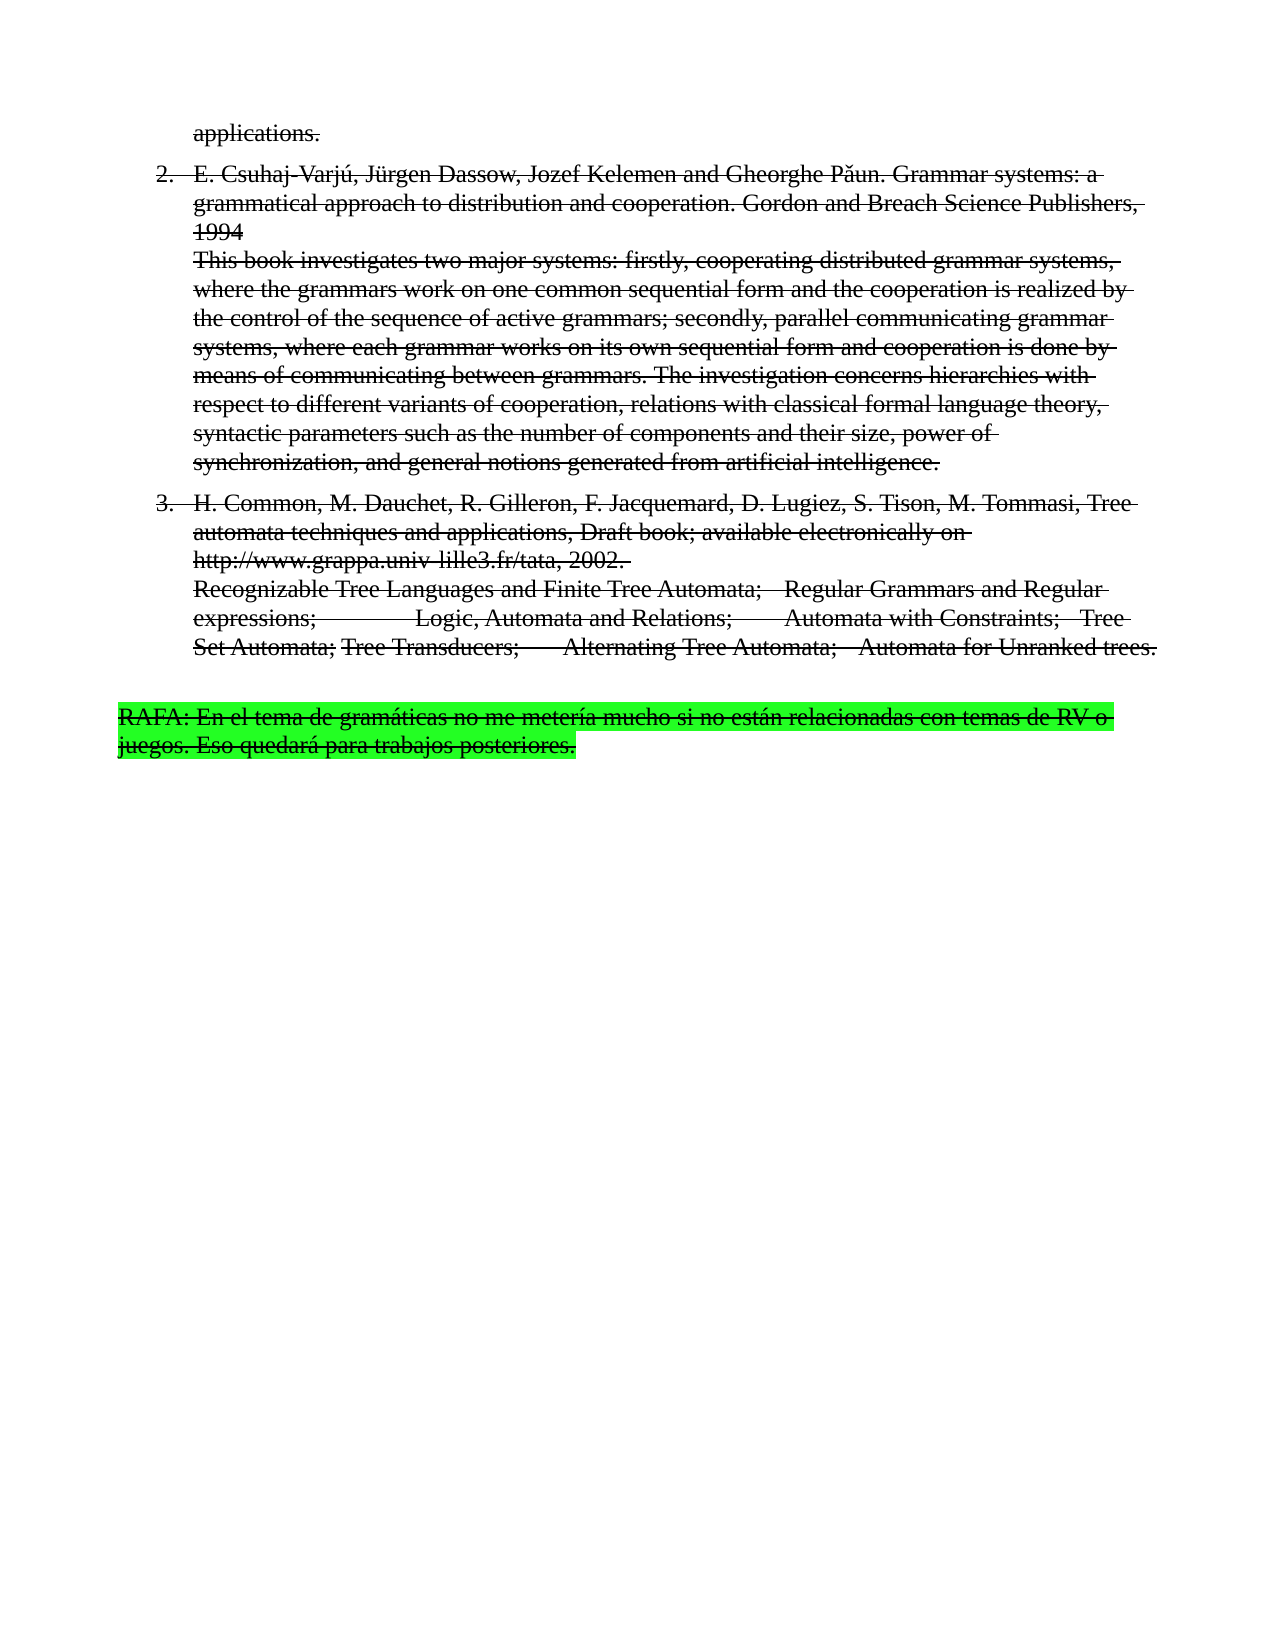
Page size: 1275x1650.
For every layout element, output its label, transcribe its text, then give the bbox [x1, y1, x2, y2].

text RAFA: En el tema de gramáticas no me metería mucho si no están relacionadas con temas de RV o juegos. Eso quedará para trabajos posteriores. [118, 702, 1157, 759]
list E. Csuhaj-Varjú, Jürgen Dassow, Jozef Kelemen and Gheorghe Pǎun. Grammar systems: a grammatical approach to distribution and cooperation. Gordon and Breach Science Publishers, 1994 This book investigates two major systems: firstly, cooperating distributed grammar systems, where the grammars work on one common sequential form and the cooperation is realized by the control of the sequence of active grammars; secondly, parallel communicating grammar systems, where each grammar works on its own sequential form and cooperation is done by means of communicating between grammars. The investigation concerns hierarchies with respect to different variants of cooperation, relations with classical formal language theory, syntactic parameters such as the number of components and their size, power of synchronization, and general notions generated from artificial intelligence. [156, 159, 1157, 476]
list applications. [156, 118, 1157, 147]
list H. Common, M. Dauchet, R. Gilleron, F. Jacquemard, D. Lugiez, S. Tison, M. Tommasi, Tree automata techniques and applications, Draft book; available electronically on http://www.grappa.univ-lille3.fr/tata, 2002. Recognizable Tree Languages and Finite Tree Automata; Regular Grammars and Regular expressions; Logic, Automata and Relations; Automata with Constraints; Tree Set Automata; Tree Transducers; Alternating Tree Automata; Automata for Unranked trees. [156, 488, 1157, 661]
